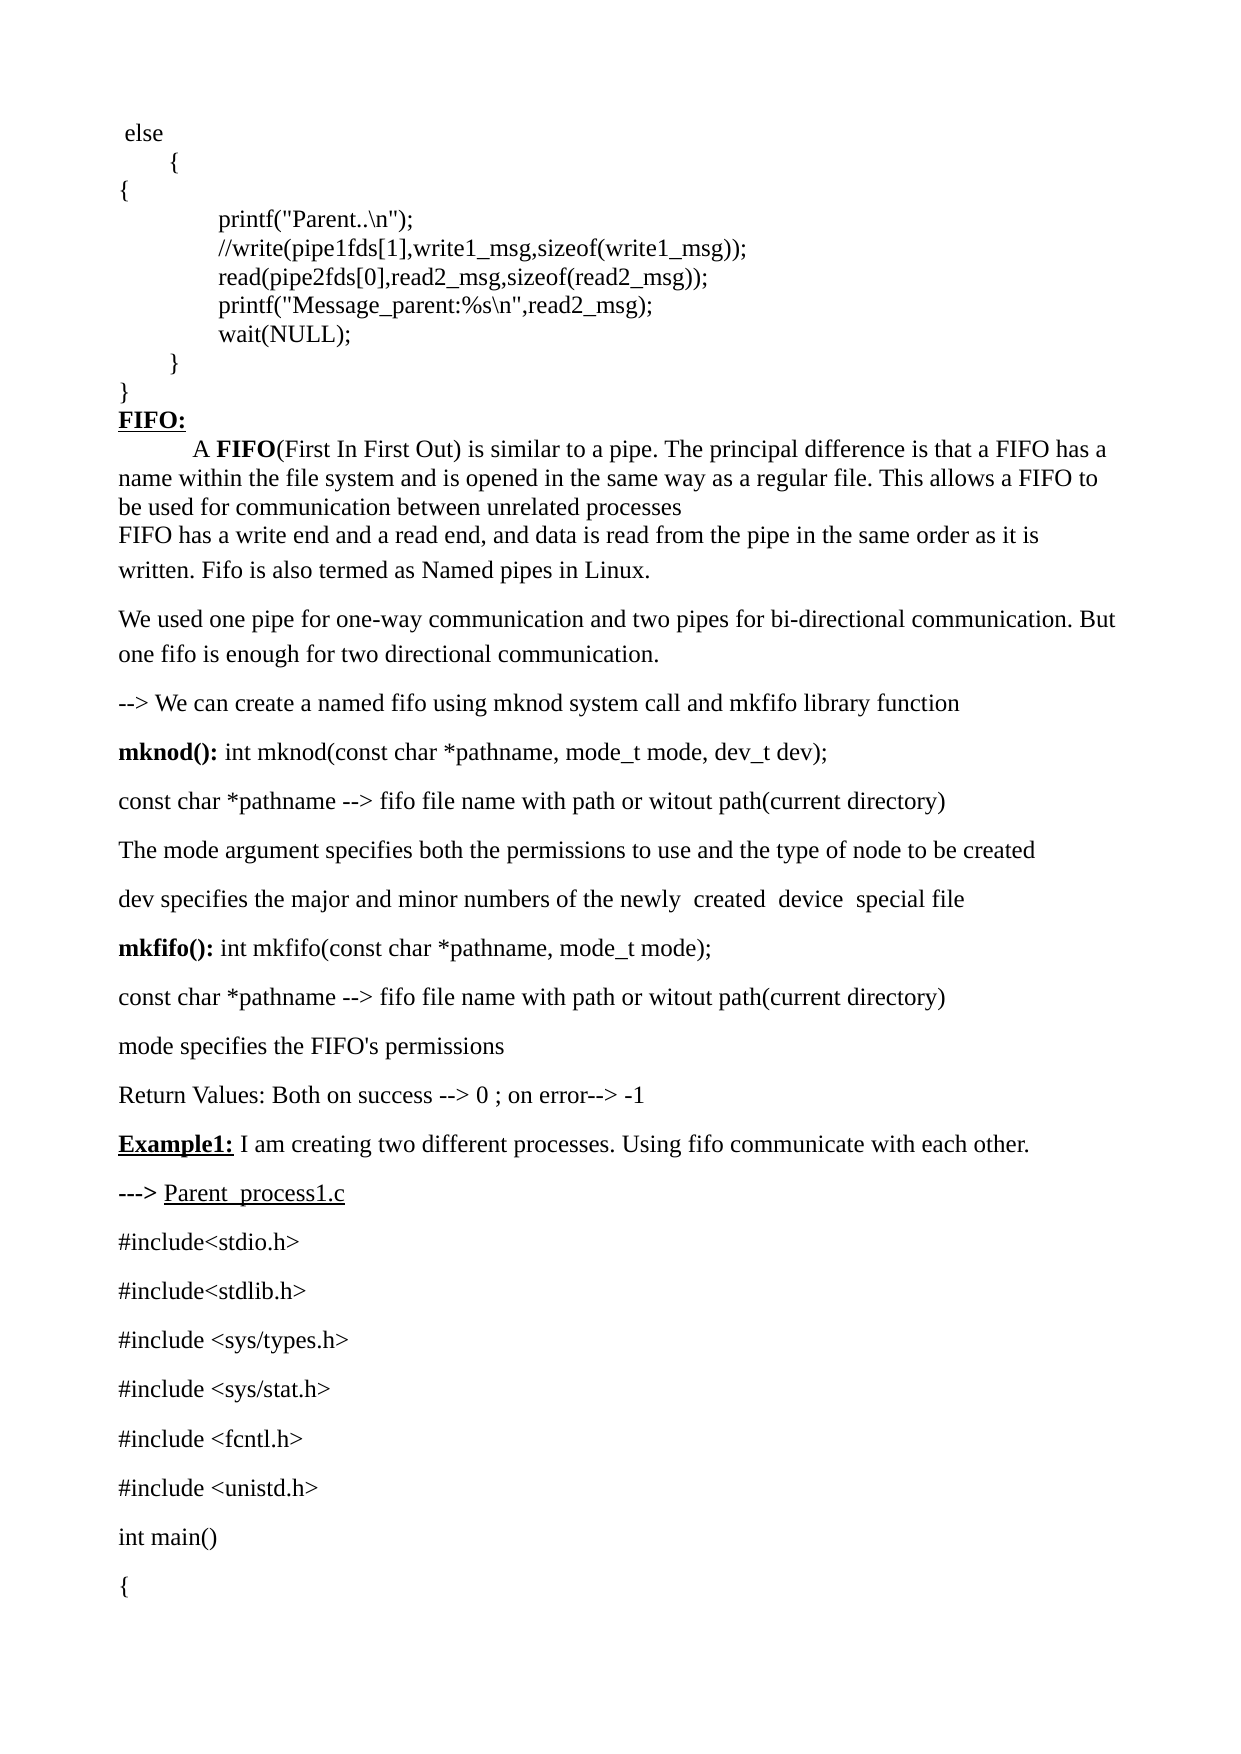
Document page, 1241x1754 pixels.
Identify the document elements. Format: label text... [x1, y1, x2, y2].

text const char *pathname --> fifo file name with path or witout path(current directory) [118, 786, 1122, 814]
text mknod(): int mknod(const char *pathname, mode_t mode, dev_t dev); [118, 737, 1122, 766]
text else [118, 118, 1122, 147]
text const char *pathname --> fifo file name with path or witout path(current directory) [118, 982, 1122, 1011]
text Example1: I am creating two different processes. Using fifo communicate with each other. [118, 1129, 1122, 1158]
text #include <sys/types.h> [118, 1326, 1122, 1354]
text } [118, 348, 1122, 377]
text mode specifies the FIFO's permissions [118, 1031, 1122, 1060]
text #include <fcntl.h> [118, 1424, 1122, 1452]
text A FIFO(First In First Out) is similar to a pipe. The principal difference is that a FIFO has a name within the file system and is opened in the same way as a regular file. This allows a FIFO to be used for communication between unrelated processes [118, 434, 1122, 521]
text } [118, 377, 1122, 406]
text { [118, 176, 1122, 204]
text printf("Message_parent:%s\n",read2_msg); [118, 291, 1122, 319]
text mkfifo(): int mkfifo(const char *pathname, mode_t mode); [118, 933, 1122, 962]
text dev specifies the major and minor numbers of the newly created device special file [118, 884, 1122, 913]
text printf("Parent..\n"); [118, 204, 1122, 233]
text { [118, 147, 1122, 176]
text wait(NULL); [118, 319, 1122, 348]
text #include<stdio.h> [118, 1227, 1122, 1256]
text The mode argument specifies both the permissions to use and the type of node to be created [118, 835, 1122, 864]
text { [118, 1571, 1122, 1599]
text read(pipe2fds[0],read2_msg,sizeof(read2_msg)); [118, 262, 1122, 291]
text Return Values: Both on success --> 0 ; on error--> -1 [118, 1080, 1122, 1109]
text #include <unistd.h> [118, 1473, 1122, 1501]
text We used one pipe for one-way communication and two pipes for bi-directional communication. But one fifo is enough for two directional communication. [118, 604, 1122, 667]
text #include<stdlib.h> [118, 1276, 1122, 1305]
text //write(pipe1fds[1],write1_msg,sizeof(write1_msg)); [118, 233, 1122, 262]
text FIFO: [118, 406, 1122, 434]
text --> We can create a named fifo using mknod system call and mkfifo library function [118, 688, 1122, 716]
text FIFO has a write end and a read end, and data is read from the pipe in the same order as it is written. Fifo is also termed as Named pipes in Linux. [118, 521, 1122, 584]
text ---> Parent_process1.c [118, 1178, 1122, 1207]
text int main() [118, 1522, 1122, 1551]
text #include <sys/stat.h> [118, 1374, 1122, 1403]
